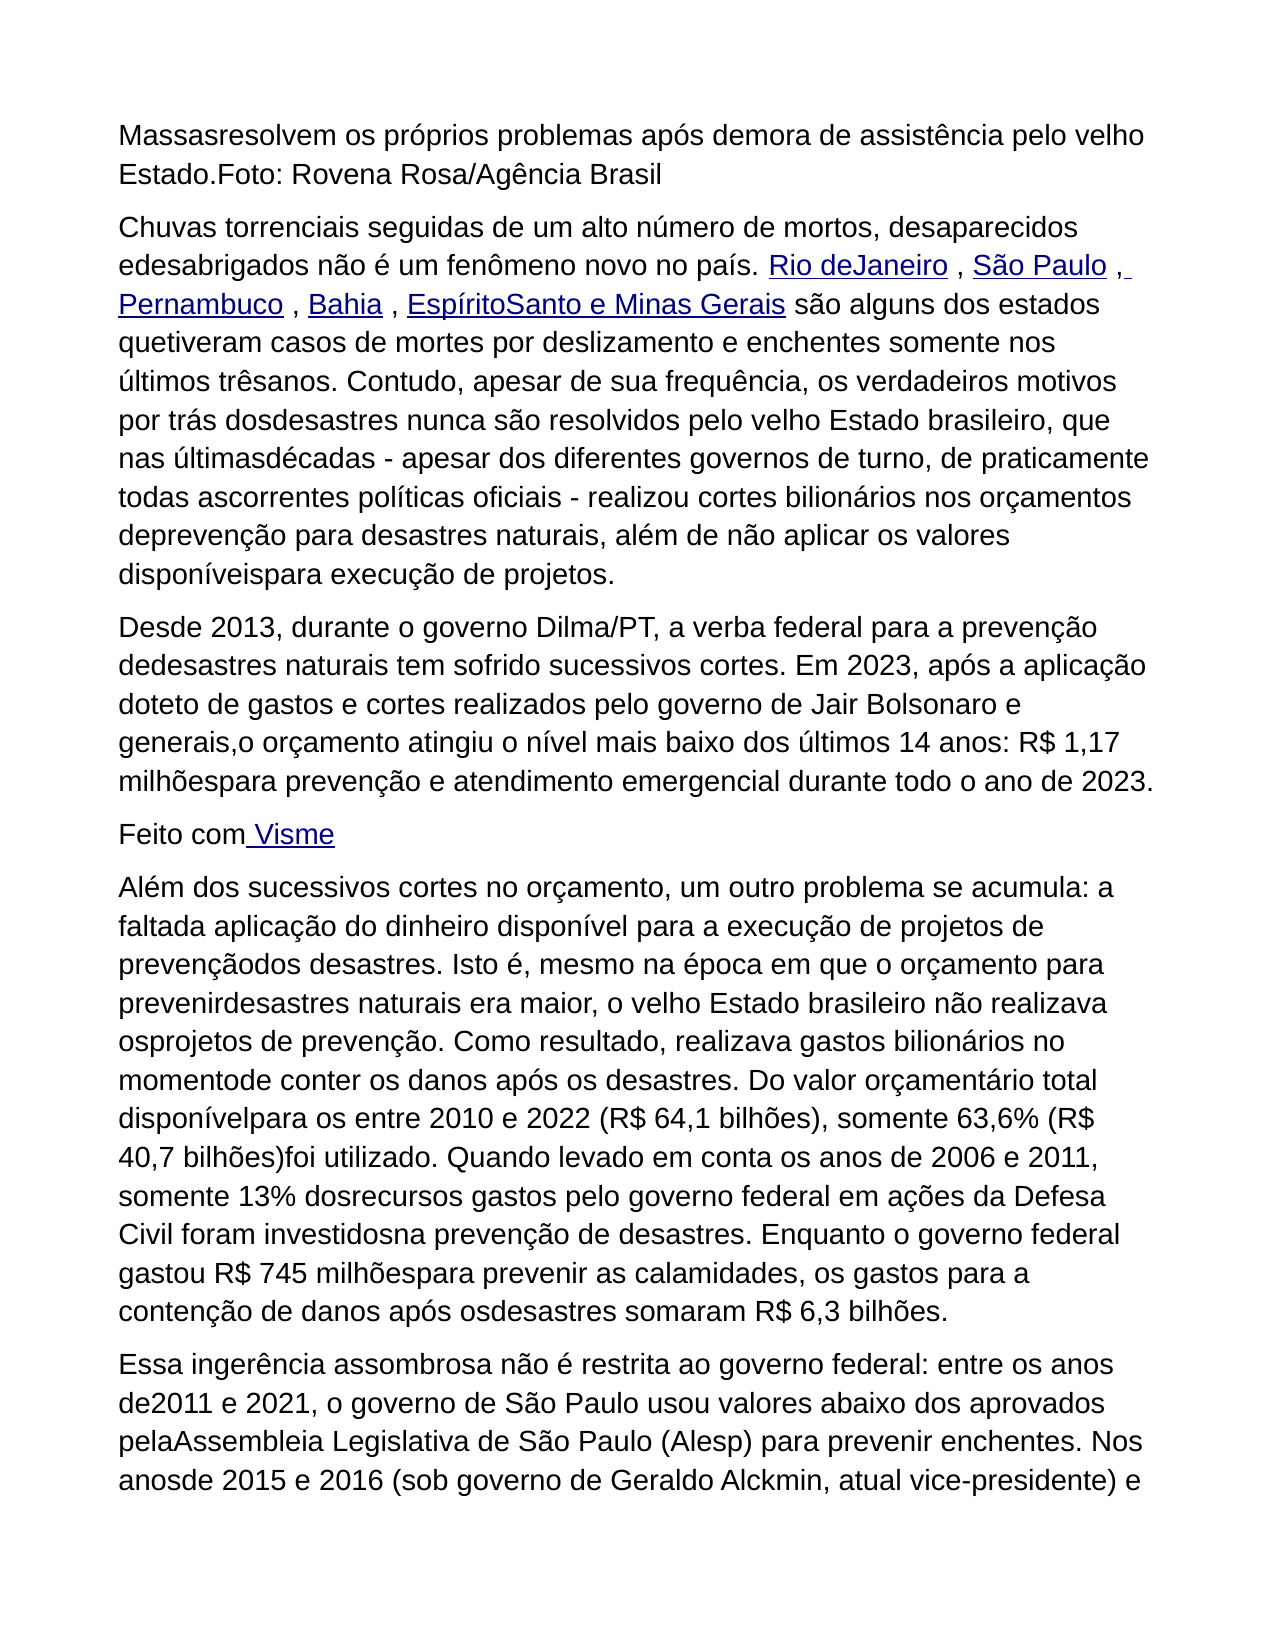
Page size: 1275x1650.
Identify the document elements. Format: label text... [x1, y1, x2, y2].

text Além dos sucessivos cortes no orçamento, um outro problema se acumula: a faltada aplicação do dinheiro disponível para a execução de projetos de prevençãodos desastres. Isto é, mesmo na época em que o orçamento para prevenirdesastres naturais era maior, o velho Estado brasileiro não realizava osprojetos de prevenção. Como resultado, realizava gastos bilionários no momentode conter os danos após os desastres. Do valor orçamentário total disponívelpara os entre 2010 e 2022 (R$ 64,1 bilhões), somente 63,6% (R$ 40,7 bilhões)foi utilizado. Quando levado em conta os anos de 2006 e 2011, somente 13% dosrecursos gastos pelo governo federal em ações da Defesa Civil foram investidosna prevenção de desastres. Enquanto o governo federal gastou R$ 745 milhõespara prevenir as calamidades, os gastos para a contenção de danos após osdesastres somaram R$ 6,3 bilhões. [118, 870, 1157, 1328]
text Feito com Visme [118, 817, 1157, 851]
text Chuvas torrenciais seguidas de um alto número de mortos, desaparecidos edesabrigados não é um fenômeno novo no país. Rio deJaneiro , São Paulo , Pernambuco , Bahia , EspíritoSanto e Minas Gerais são alguns dos estados quetiveram casos de mortes por deslizamento e enchentes somente nos últimos trêsanos. Contudo, apesar de sua frequência, os verdadeiros motivos por trás dosdesastres nunca são resolvidos pelo velho Estado brasileiro, que nas últimasdécadas - apesar dos diferentes governos de turno, de praticamente todas ascorrentes políticas oficiais - realizou cortes bilionários nos orçamentos deprevenção para desastres naturais, além de não aplicar os valores disponíveispara execução de projetos. [118, 210, 1157, 590]
text Massasresolvem os próprios problemas após demora de assistência pelo velho Estado.Foto: Rovena Rosa/Agência Brasil [118, 118, 1157, 190]
text Desde 2013, durante o governo Dilma/PT, a verba federal para a prevenção dedesastres naturais tem sofrido sucessivos cortes. Em 2023, após a aplicação doteto de gastos e cortes realizados pelo governo de Jair Bolsonaro e generais,o orçamento atingiu o nível mais baixo dos últimos 14 anos: R$ 1,17 milhõespara prevenção e atendimento emergencial durante todo o ano de 2023. [118, 610, 1157, 797]
text Essa ingerência assombrosa não é restrita ao governo federal: entre os anos de2011 e 2021, o governo de São Paulo usou valores abaixo dos aprovados pelaAssembleia Legislativa de São Paulo (Alesp) para prevenir enchentes. Nos anosde 2015 e 2016 (sob governo de Geraldo Alckmin, atual vice-presidente) e [118, 1347, 1157, 1496]
